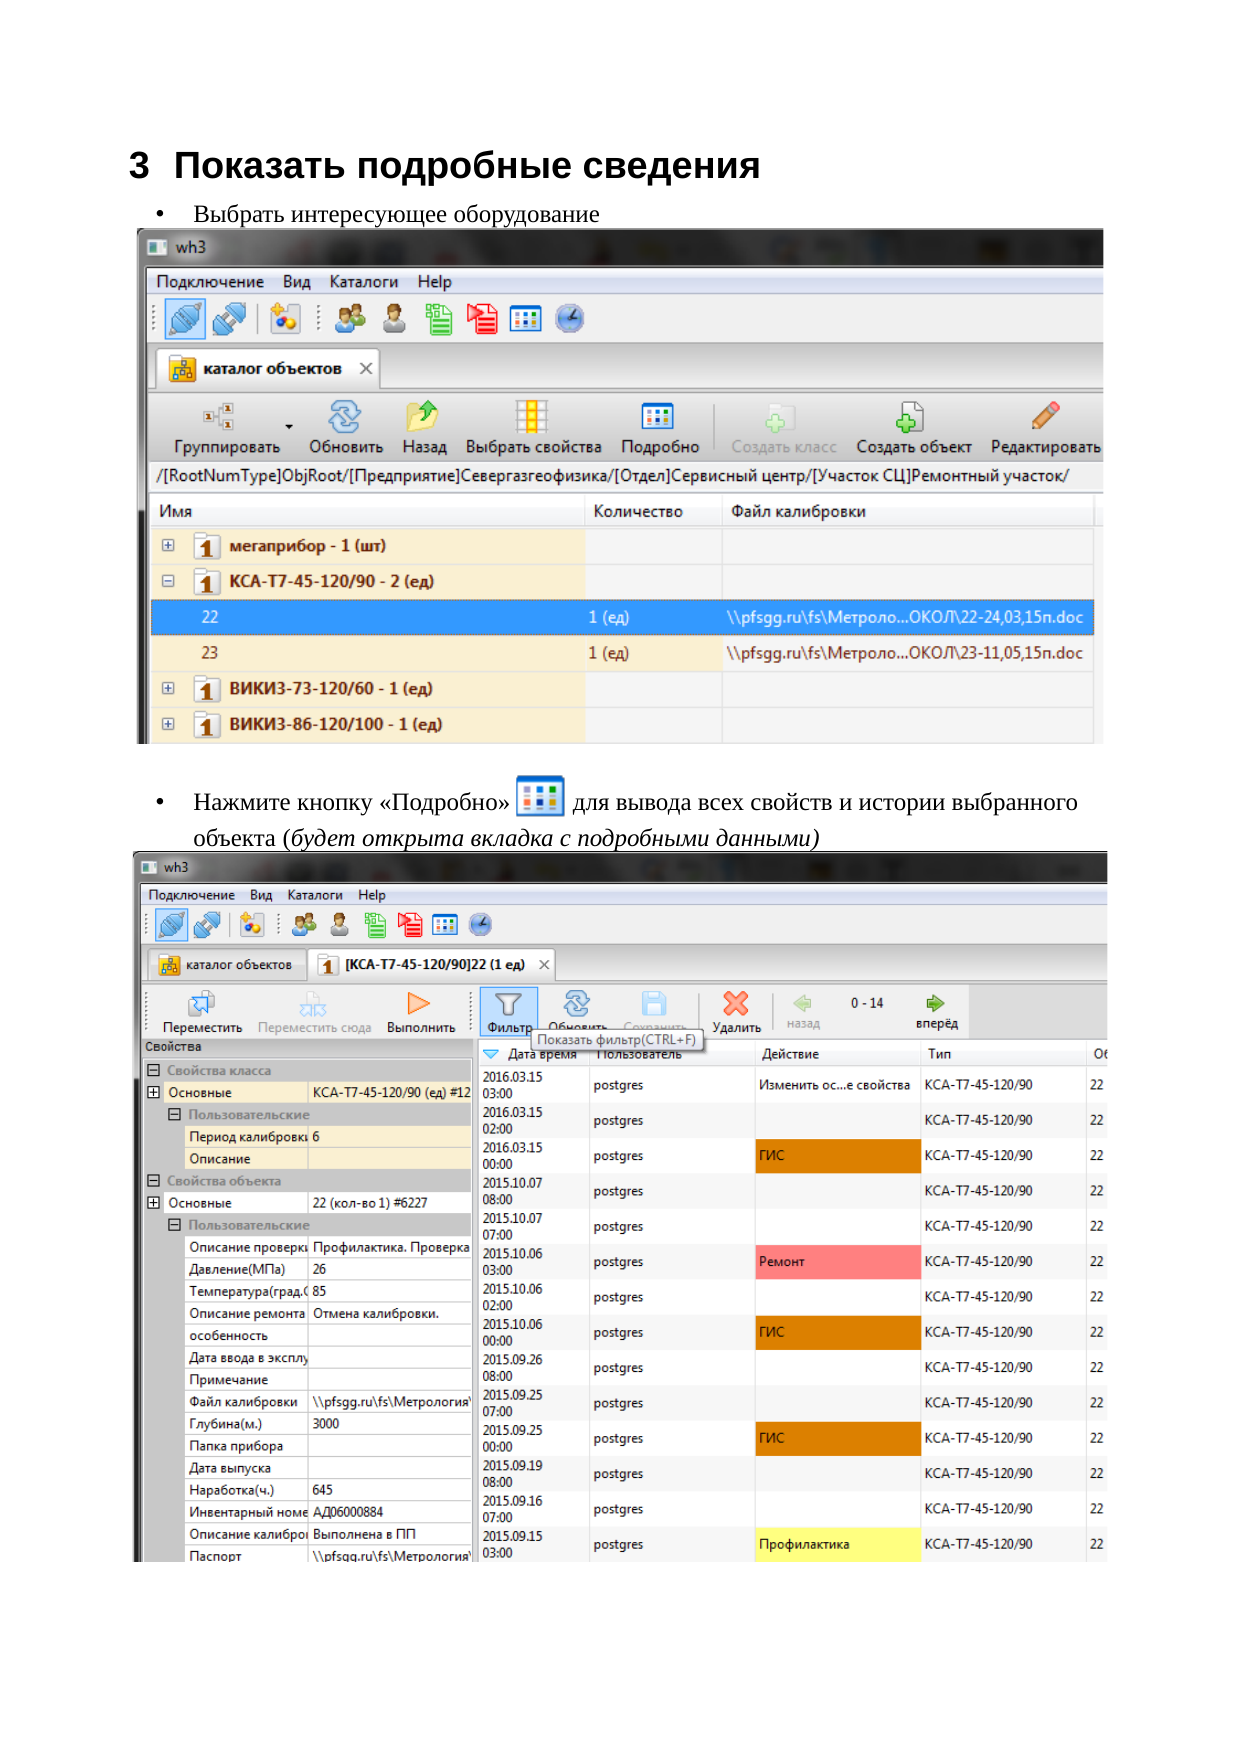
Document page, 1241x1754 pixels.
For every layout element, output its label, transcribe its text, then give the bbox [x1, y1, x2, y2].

picture [516, 772, 567, 823]
subtitle Показать подробные сведения [118, 143, 1122, 187]
list Нажмите кнопку «Подробно» для вывода всех свойств и истории выбранного объекта (будет открыта вкладка с подробными данными) [156, 773, 1122, 852]
picture [136, 228, 1104, 744]
picture [132, 851, 1108, 1562]
list Выбрать интересующее оборудование [156, 199, 1122, 228]
